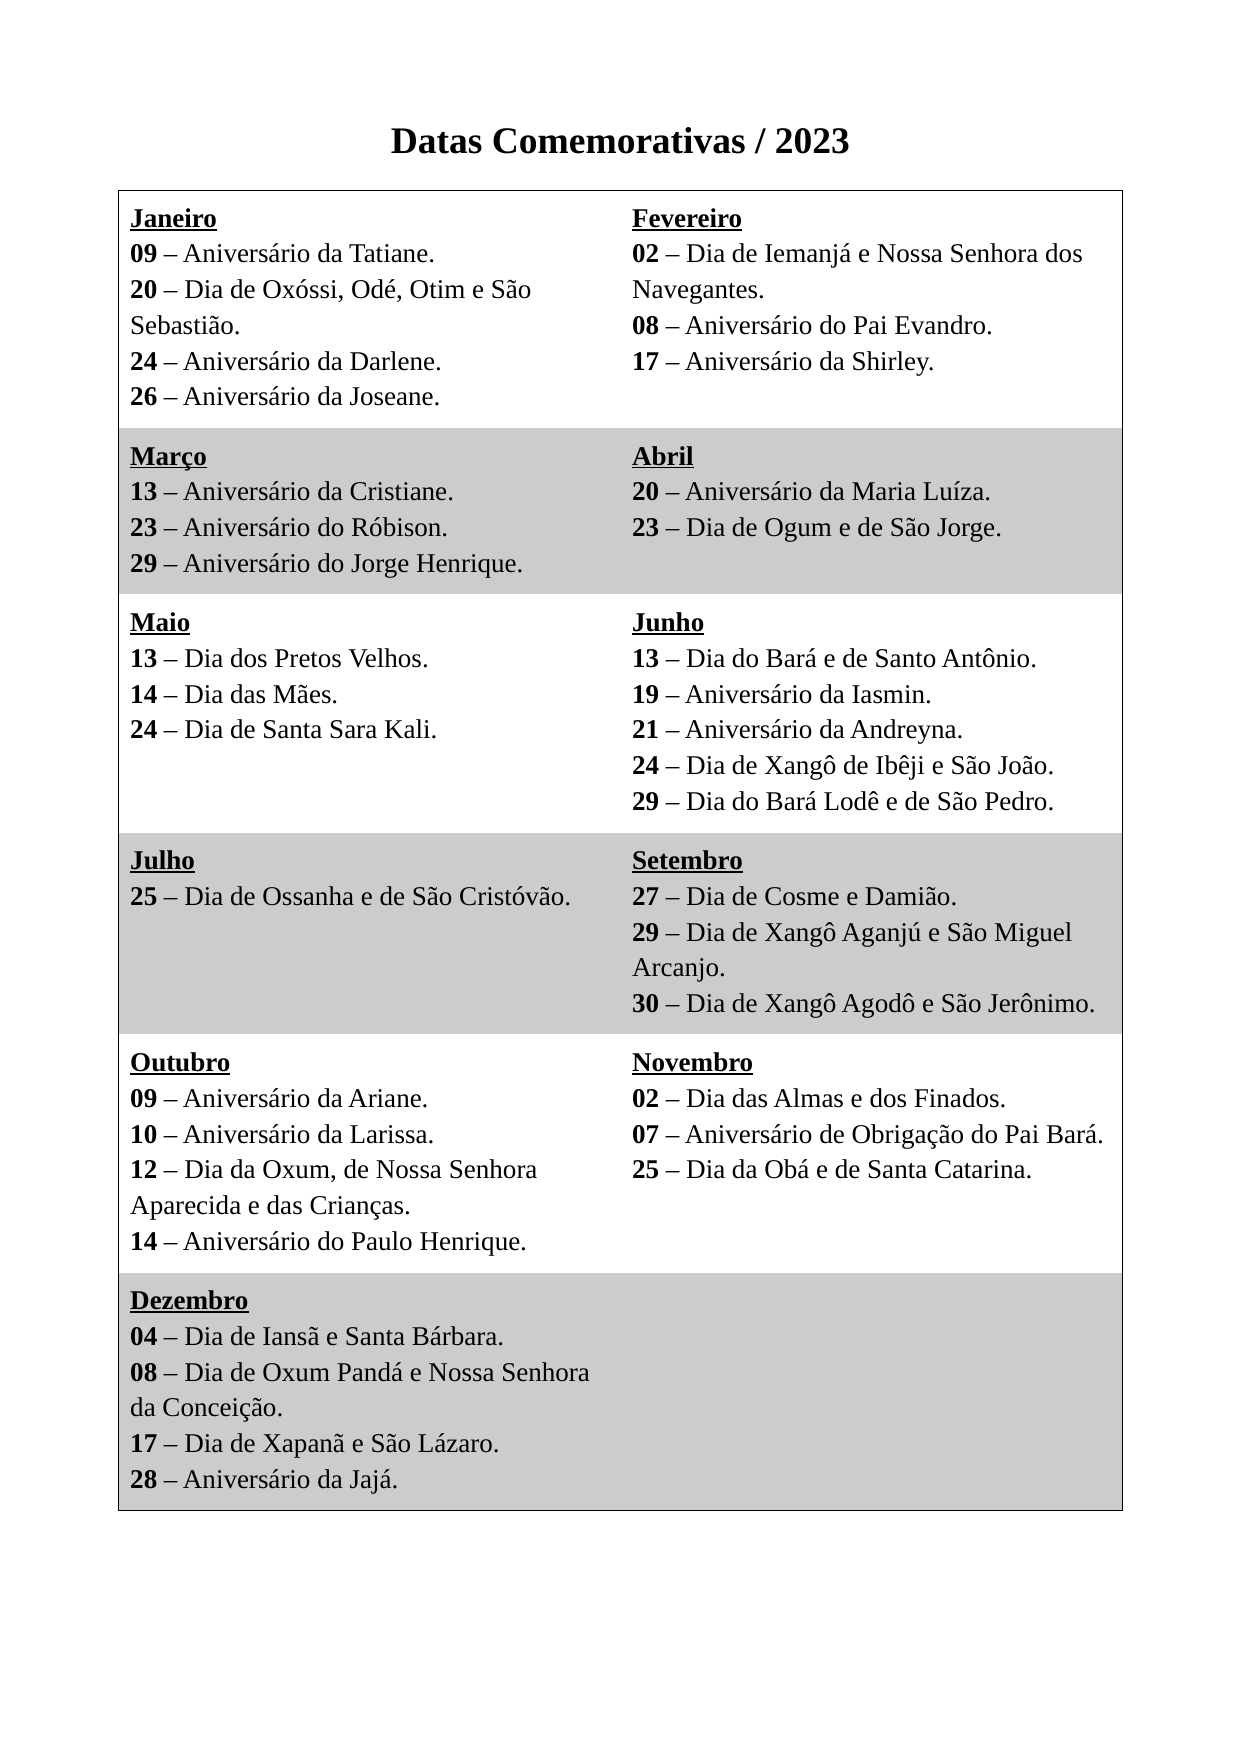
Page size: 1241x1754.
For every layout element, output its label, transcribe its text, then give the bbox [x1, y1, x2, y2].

table_header Fevereiro 02 – Dia de Iemanjá e Nossa Senhora dos Navegantes. 08 – Aniversário do Pai Evandro. 17 – Aniversário da Shirley. [620, 191, 1122, 428]
table_cell Outubro 09 – Aniversário da Ariane. 10 – Aniversário da Larissa. 12 – Dia da Oxum, de Nossa Senhora Aparecida e das Crianças. 14 – Aniversário do Paulo Henrique. [119, 1035, 620, 1272]
table_cell Dezembro 04 – Dia de Iansã e Santa Bárbara. 08 – Dia de Oxum Pandá e Nossa Senhora da Conceição. 17 – Dia de Xapanã e São Lázaro. 28 – Aniversário da Jajá. [119, 1273, 620, 1510]
table_cell Abril 20 – Aniversário da Maria Luíza. 23 – Dia de Ogum e de São Jorge. [620, 428, 1122, 594]
table_cell Novembro 02 – Dia das Almas e dos Finados. 07 – Aniversário de Obrigação do Pai Bará. 25 – Dia da Obá e de Santa Catarina. [620, 1035, 1122, 1272]
table_cell Julho 25 – Dia de Ossanha e de São Cristóvão. [119, 833, 620, 1034]
table_cell Setembro 27 – Dia de Cosme e Damião. 29 – Dia de Xangô Aganjú e São Miguel Arcanjo. 30 – Dia de Xangô Agodô e São Jerônimo. [620, 833, 1122, 1034]
table_header Janeiro 09 – Aniversário da Tatiane. 20 – Dia de Oxóssi, Odé, Otim e São Sebastião. 24 – Aniversário da Darlene. 26 – Aniversário da Joseane. [119, 191, 620, 428]
table_cell Março 13 – Aniversário da Cristiane. 23 – Aniversário do Róbison. 29 – Aniversário do Jorge Henrique. [119, 428, 620, 594]
table_cell Junho 13 – Dia do Bará e de Santo Antônio. 19 – Aniversário da Iasmin. 21 – Aniversário da Andreyna. 24 – Dia de Xangô de Ibêji e São João. 29 – Dia do Bará Lodê e de São Pedro. [620, 595, 1122, 832]
table_cell Maio 13 – Dia dos Pretos Velhos. 14 – Dia das Mães. 24 – Dia de Santa Sara Kali. [119, 595, 620, 832]
text Datas Comemorativas / 2023 [118, 118, 1122, 161]
table_cell [620, 1273, 1122, 1510]
